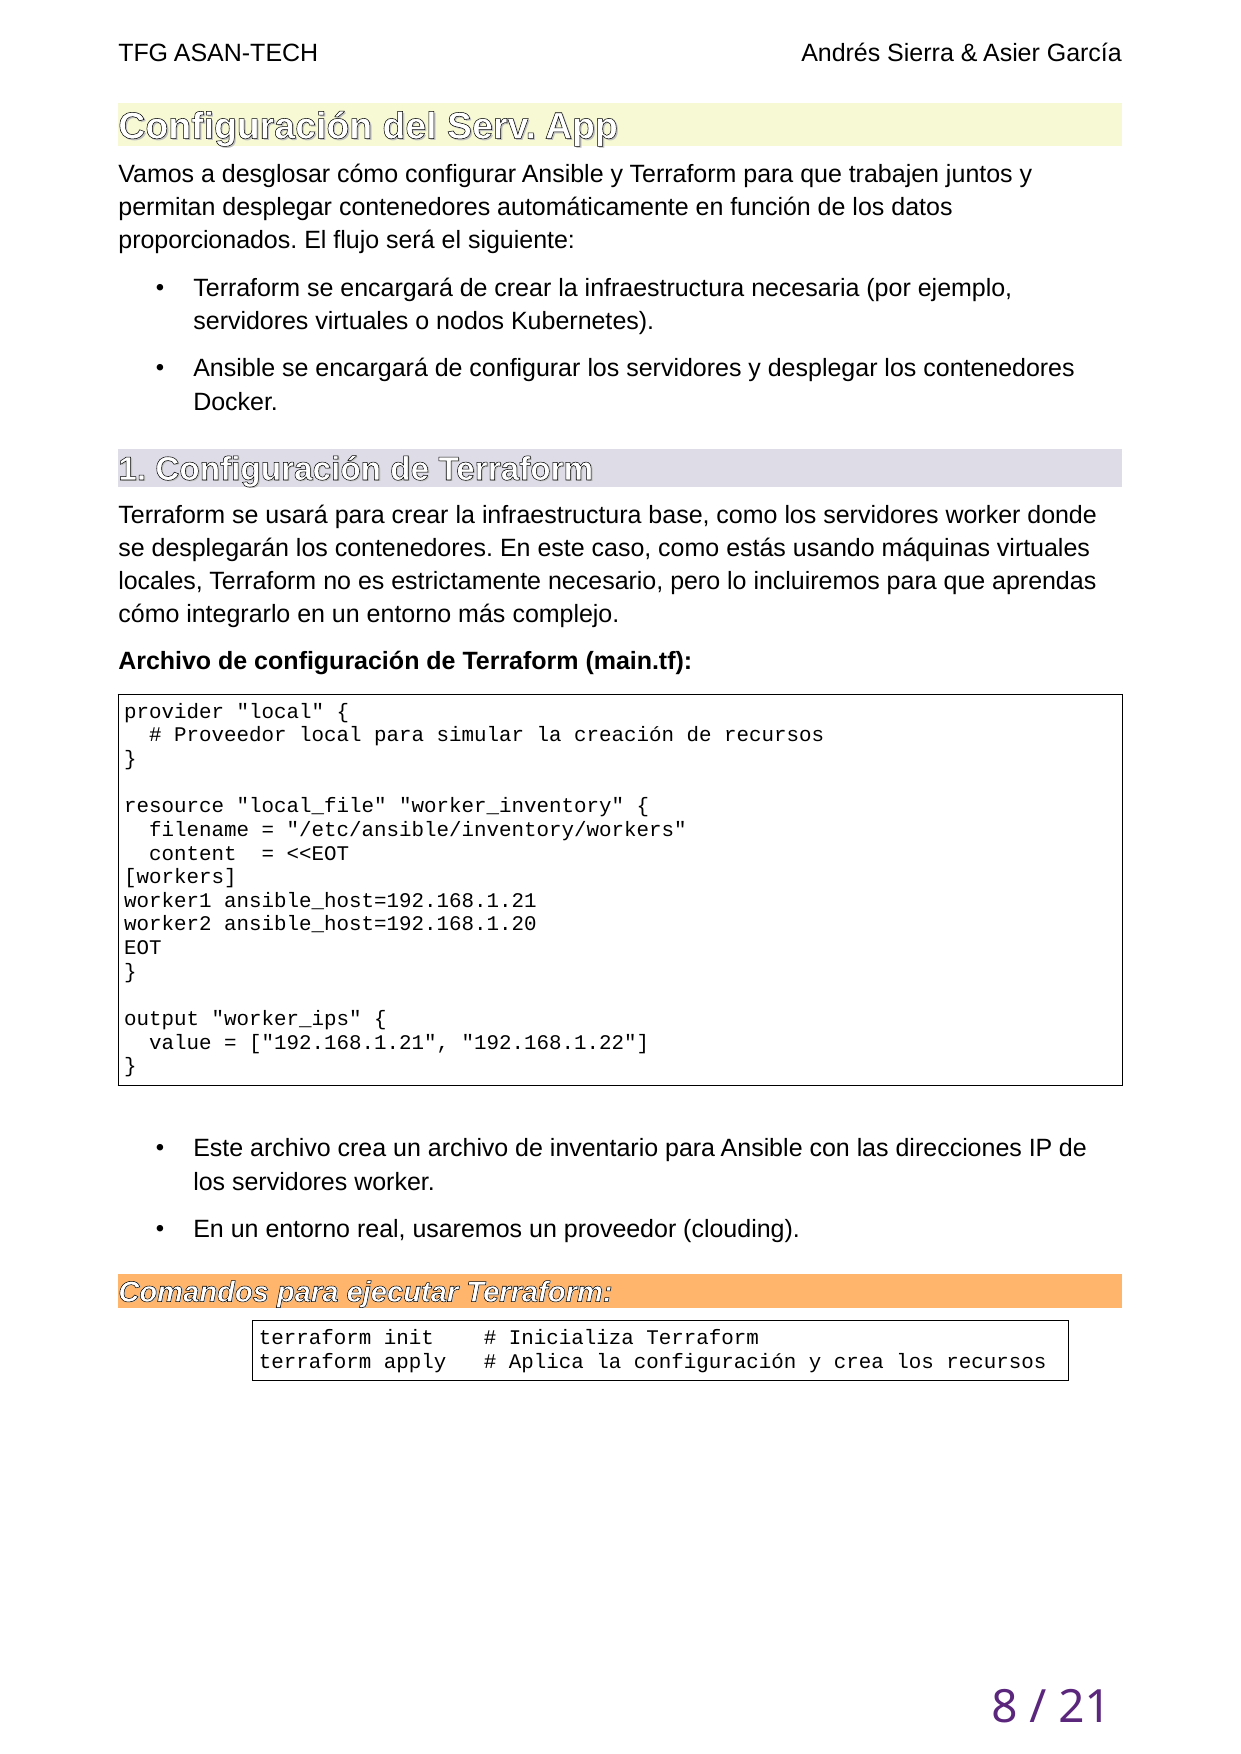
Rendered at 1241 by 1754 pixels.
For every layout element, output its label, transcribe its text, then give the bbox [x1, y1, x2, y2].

subtitle Configuración del Serv. App [118, 103, 1122, 146]
subtitle Comandos para ejecutar Terraform: [118, 1274, 1122, 1308]
table_header provider "local" { # Proveedor local para simular la creación de recursos } resource "local_file" "worker_inventory" { filename = "/etc/ansible/inventory/workers" content = <<EOT [workers] worker1 ansible_host=192.168.1.21 worker2 ansible_host=192.168.1.20 EOT } output "worker_ips" { value = ["192.168.1.21", "192.168.1.22"] } [119, 695, 1122, 1085]
text Vamos a desglosar cómo configurar Ansible y Terraform para que trabajen juntos y permitan desplegar contenedores automáticamente en función de los datos proporcionados. El flujo será el siguiente: [118, 159, 1122, 254]
list Terraform se encargará de crear la infraestructura necesaria (por ejemplo, servidores virtuales o nodos Kubernetes). [156, 273, 1122, 334]
text Terraform se usará para crear la infraestructura base, como los servidores worker donde se desplegarán los contenedores. En este caso, como estás usando máquinas virtuales locales, Terraform no es estrictamente necesario, pero lo incluiremos para que aprendas cómo integrarlo en un entorno más complejo. [118, 499, 1122, 627]
table_header terraform init # Inicializa Terraform terraform apply # Aplica la configuración y crea los recursos [253, 1321, 1068, 1380]
list Ansible se encargará de configurar los servidores y desplegar los contenedores Docker. [156, 353, 1122, 415]
list Este archivo crea un archivo de inventario para Ansible con las direcciones IP de los servidores worker. [156, 1133, 1122, 1195]
text Archivo de configuración de Terraform (main.tf): [118, 646, 1122, 675]
list En un entorno real, usaremos un proveedor (clouding). [156, 1214, 1122, 1243]
subtitle 1. Configuración de Terraform [118, 449, 1122, 487]
